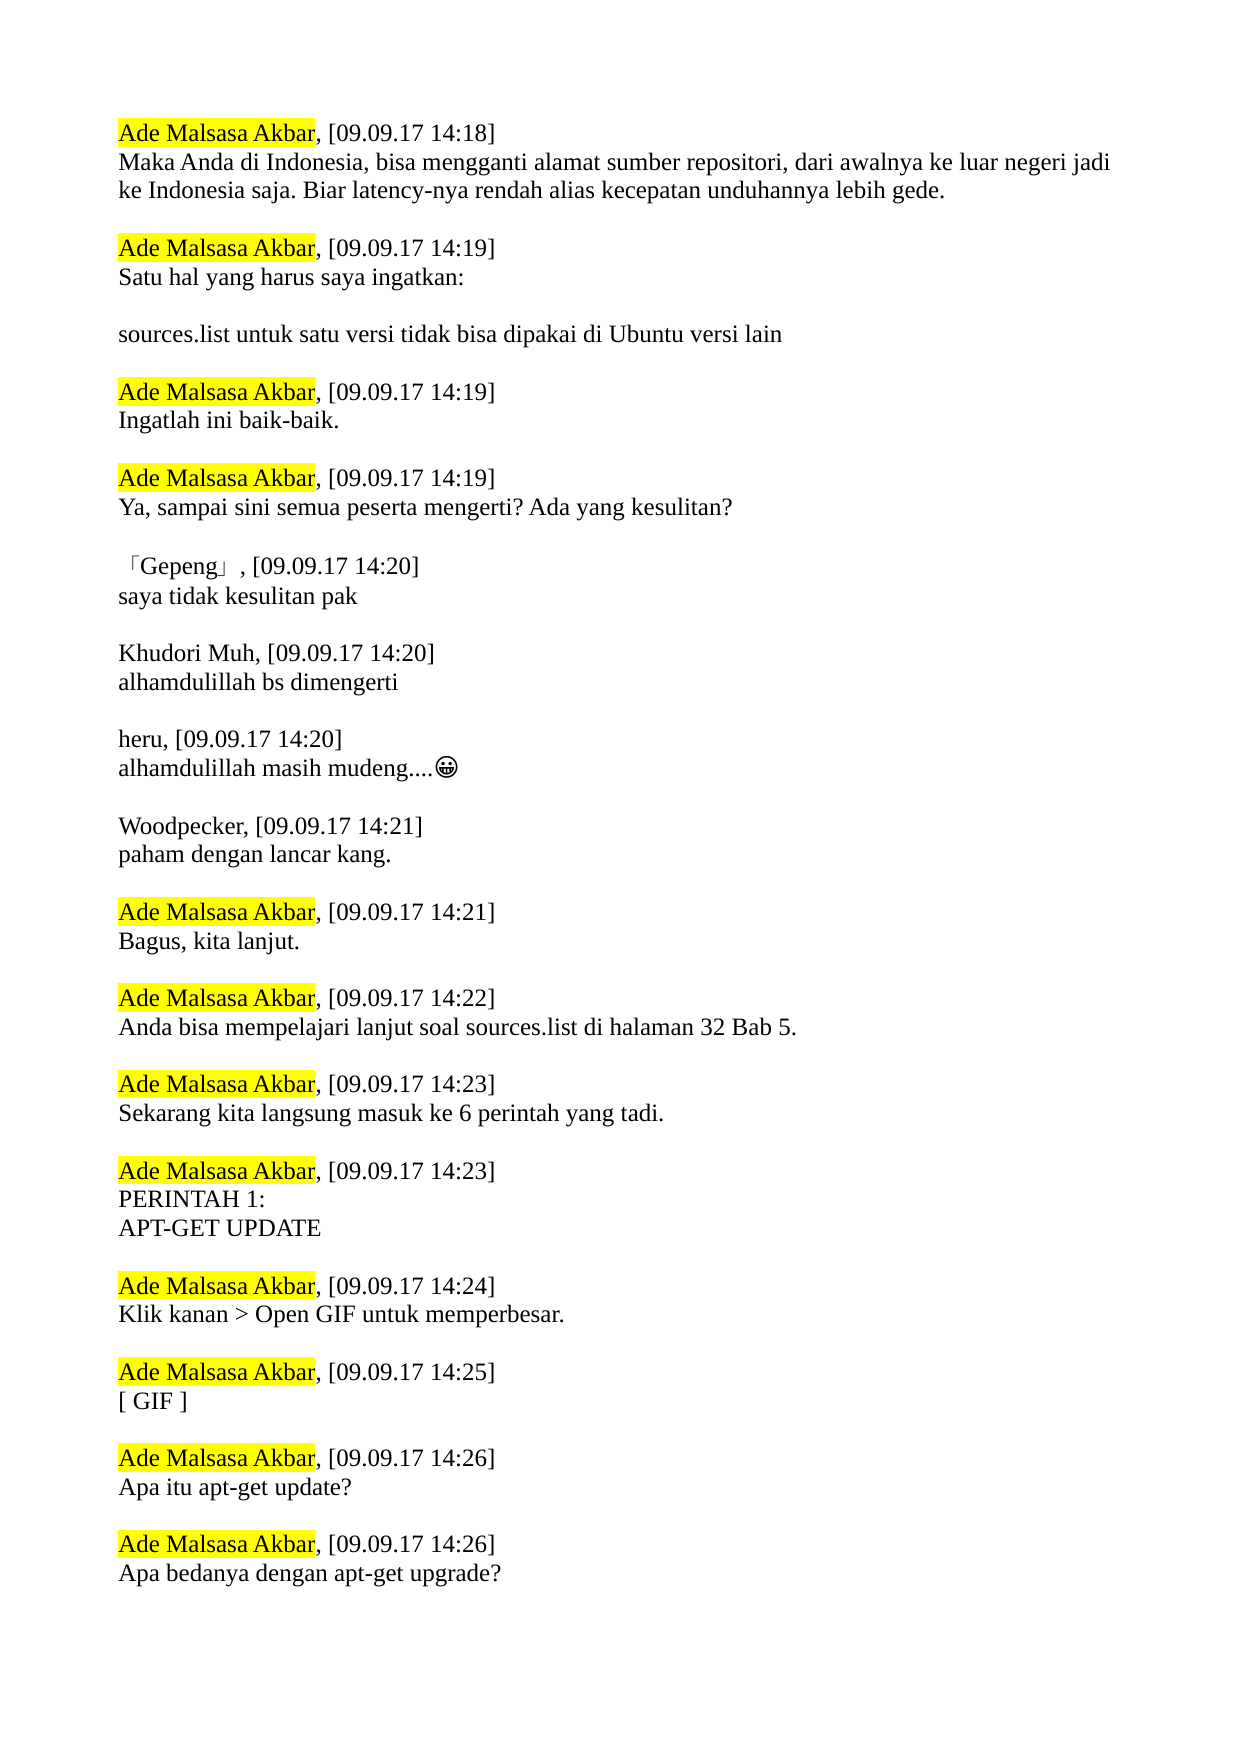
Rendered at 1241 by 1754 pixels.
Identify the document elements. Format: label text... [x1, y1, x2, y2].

text alhamdulillah bs dimengerti [118, 667, 1122, 696]
text Bagus, kita lanjut. [118, 926, 1122, 954]
text Ade Malsasa Akbar, [09.09.17 14:19] [118, 233, 1122, 262]
text saya tidak kesulitan pak [118, 581, 1122, 609]
text Klik kanan > Open GIF untuk memperbesar. [118, 1299, 1122, 1328]
text Satu hal yang harus saya ingatkan: [118, 262, 1122, 291]
text Ya, sampai sini semua peserta mengerti? Ada yang kesulitan? [118, 492, 1122, 521]
text Ade Malsasa Akbar, [09.09.17 14:23] [118, 1156, 1122, 1184]
text Ingatlah ini baik-baik. [118, 406, 1122, 434]
text Maka Anda di Indonesia, bisa mengganti alamat sumber repositori, dari awalnya ke luar negeri jadi ke Indonesia saja. Biar latency-nya rendah alias kecepatan unduhannya lebih gede. [118, 147, 1122, 204]
text Ade Malsasa Akbar, [09.09.17 14:24] [118, 1271, 1122, 1299]
text Ade Malsasa Akbar, [09.09.17 14:22] [118, 983, 1122, 1012]
text alhamdulillah masih mudeng....😀 [118, 753, 1122, 782]
text sources.list untuk satu versi tidak bisa dipakai di Ubuntu versi lain [118, 319, 1122, 348]
text Ade Malsasa Akbar, [09.09.17 14:18] [118, 118, 1122, 147]
text [ GIF ] [118, 1386, 1122, 1414]
text Ade Malsasa Akbar, [09.09.17 14:26] [118, 1529, 1122, 1558]
text Ade Malsasa Akbar, [09.09.17 14:23] [118, 1069, 1122, 1098]
text Ade Malsasa Akbar, [09.09.17 14:26] [118, 1443, 1122, 1472]
text Sekarang kita langsung masuk ke 6 perintah yang tadi. [118, 1098, 1122, 1127]
text Apa itu apt-get update? [118, 1472, 1122, 1501]
text Khudori Muh, [09.09.17 14:20] [118, 638, 1122, 667]
text Apa bedanya dengan apt-get upgrade? [118, 1558, 1122, 1587]
text Anda bisa mempelajari lanjut soal sources.list di halaman 32 Bab 5. [118, 1012, 1122, 1041]
text paham dengan lancar kang. [118, 839, 1122, 868]
text Ade Malsasa Akbar, [09.09.17 14:25] [118, 1357, 1122, 1386]
text Ade Malsasa Akbar, [09.09.17 14:19] [118, 463, 1122, 492]
text PERINTAH 1: [118, 1184, 1122, 1213]
text Ade Malsasa Akbar, [09.09.17 14:19] [118, 377, 1122, 406]
text APT-GET UPDATE [118, 1213, 1122, 1242]
text heru, [09.09.17 14:20] [118, 724, 1122, 753]
text Woodpecker, [09.09.17 14:21] [118, 811, 1122, 839]
text 「Gepeng」, [09.09.17 14:20] [118, 549, 1122, 581]
text Ade Malsasa Akbar, [09.09.17 14:21] [118, 897, 1122, 926]
